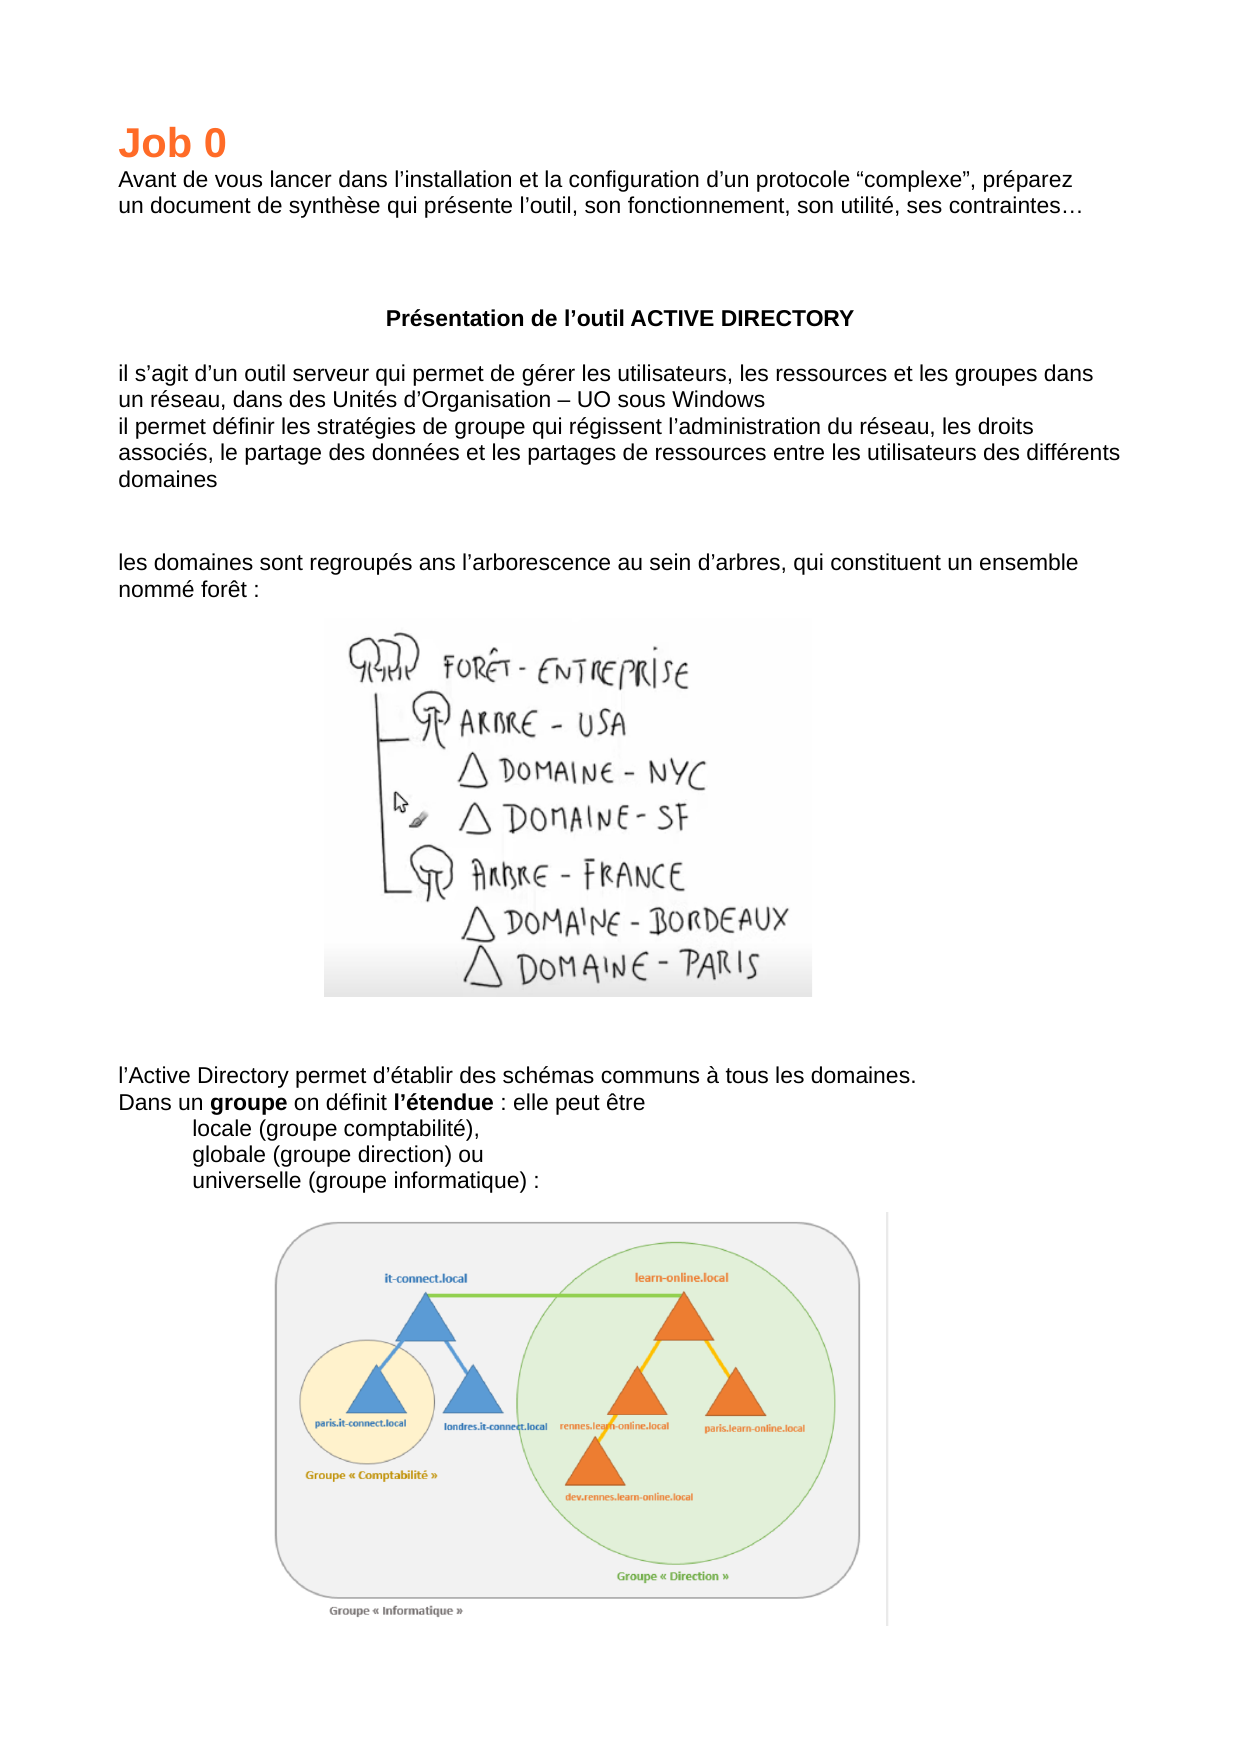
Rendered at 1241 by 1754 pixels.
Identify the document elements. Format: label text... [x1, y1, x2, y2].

text il permet définir les stratégies de groupe qui régissent l’administration du réseau, les droits associés, le partage des données et les partages de ressources entre les utilisateurs des différents domaines [118, 413, 1122, 492]
picture [256, 1212, 889, 1626]
text Avant de vous lancer dans l’installation et la configuration d’un protocole “complexe”, préparez [118, 166, 1122, 192]
text Dans un groupe on définit l’étendue : elle peut être [118, 1088, 1122, 1115]
text il s’agit d’un outil serveur qui permet de gérer les utilisateurs, les ressources et les groupes dans un réseau, dans des Unités d’Organisation – UO sous Windows [118, 360, 1122, 413]
text les domaines sont regroupés ans l’arborescence au sein d’arbres, qui constituent un ensemble nommé forêt : [118, 549, 1122, 602]
text globale (groupe direction) ou [118, 1141, 1122, 1167]
text universelle (groupe informatique) : [118, 1167, 1122, 1194]
text un document de synthèse qui présente l’outil, son fonctionnement, son utilité, ses contraintes… [118, 192, 1122, 219]
text l’Active Directory permet d’établir des schémas communs à tous les domaines. [118, 1062, 1122, 1088]
text locale (groupe comptabilité), [118, 1115, 1122, 1141]
text Présentation de l’outil ACTIVE DIRECTORY [118, 305, 1122, 331]
text Job 0 [118, 118, 1122, 166]
picture [324, 618, 813, 997]
